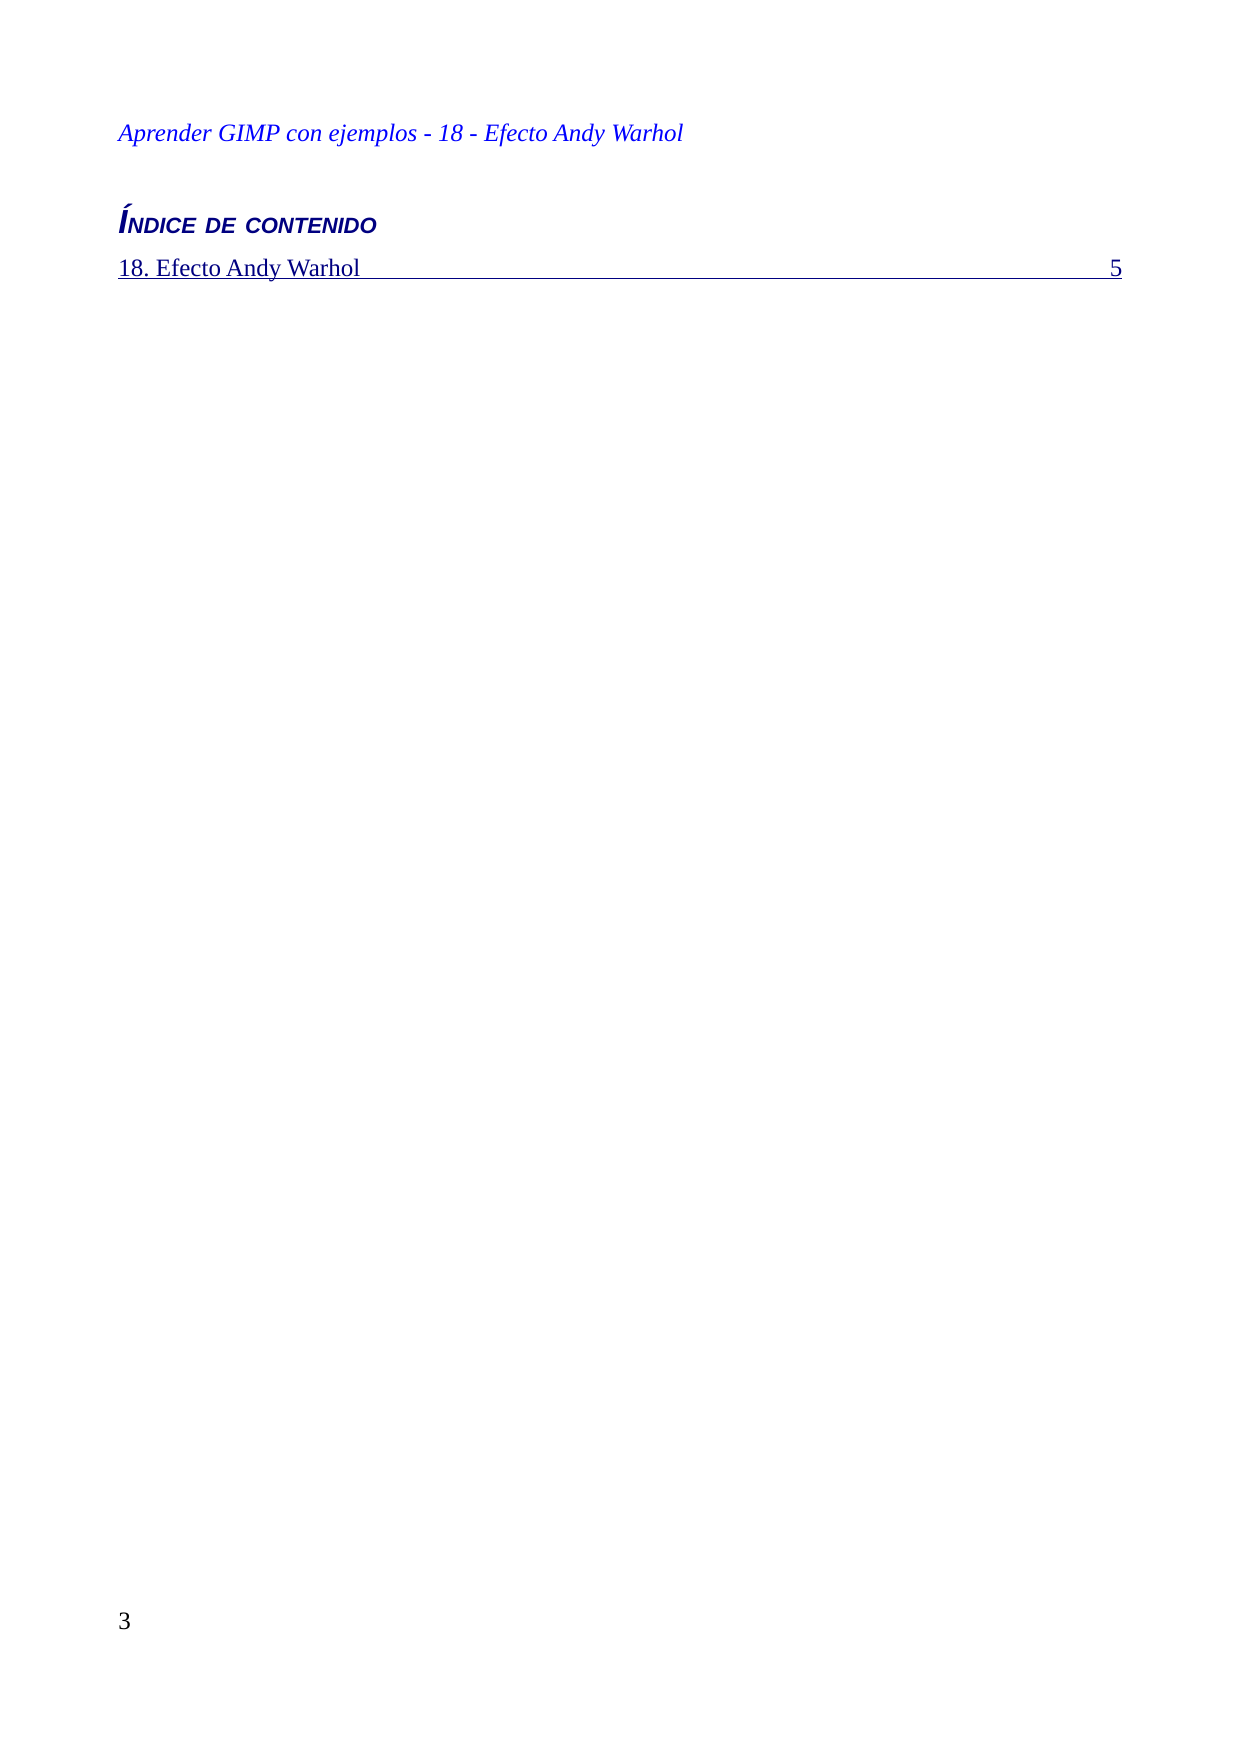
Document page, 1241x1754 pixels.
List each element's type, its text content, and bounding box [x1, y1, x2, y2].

subtitle Índice de contenido [118, 202, 1122, 241]
text 18. Efecto Andy Warhol 5 [118, 253, 1122, 278]
